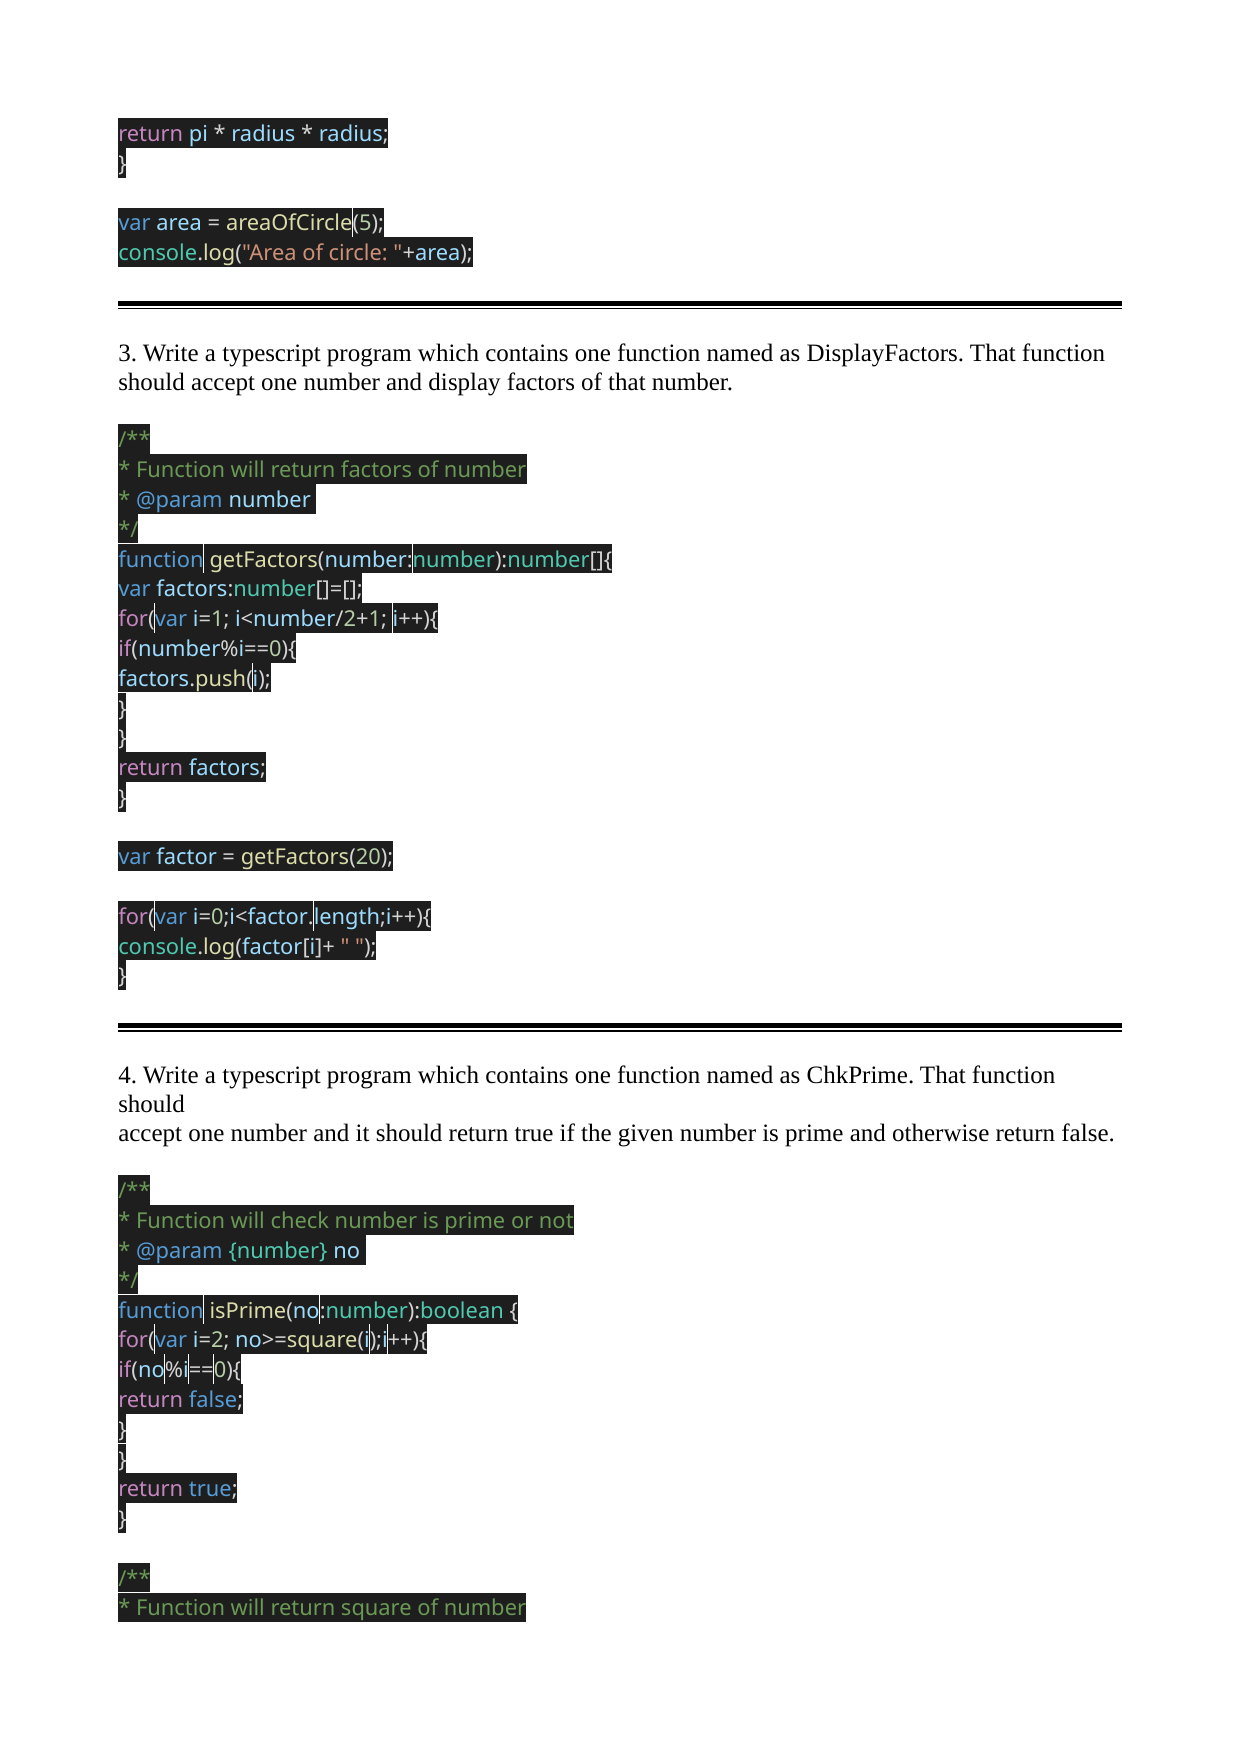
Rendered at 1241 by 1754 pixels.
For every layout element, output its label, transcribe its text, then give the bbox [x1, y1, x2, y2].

text var factors:number[]=[]; [118, 573, 1122, 603]
text } [118, 1443, 1122, 1473]
text if(number%i==0){ [118, 633, 1122, 663]
text /** [118, 1175, 1122, 1205]
text for(var i=1; i<number/2+1; i++){ [118, 603, 1122, 633]
text console.log(factor[i]+ " "); [118, 931, 1122, 960]
text var area = areaOfCircle(5); [118, 207, 1122, 237]
text } [118, 722, 1122, 752]
text * Function will return factors of number [118, 454, 1122, 484]
text return true; [118, 1473, 1122, 1503]
text 4. Write a typescript program which contains one function named as ChkPrime. That function should [118, 1060, 1122, 1118]
text for(var i=0;i<factor.length;i++){ [118, 901, 1122, 931]
text * @param {number} no [118, 1235, 1122, 1265]
text * Function will return square of number [118, 1592, 1122, 1622]
text } [118, 692, 1122, 722]
text function getFactors(number:number):number[]{ [118, 543, 1122, 573]
text } [118, 960, 1122, 990]
text should accept one number and display factors of that number. [118, 367, 1122, 396]
text accept one number and it should return true if the given number is prime and otherwise return false. [118, 1118, 1122, 1147]
text return factors; [118, 752, 1122, 782]
text 3. Write a typescript program which contains one function named as DisplayFactors. That function [118, 338, 1122, 367]
text return false; [118, 1384, 1122, 1414]
text } [118, 1503, 1122, 1533]
text /** [118, 1563, 1122, 1592]
text var factor = getFactors(20); [118, 841, 1122, 871]
text factors.push(i); [118, 663, 1122, 692]
text */ [118, 514, 1122, 543]
text * Function will check number is prime or not [118, 1205, 1122, 1235]
text /** [118, 424, 1122, 454]
text if(no%i==0){ [118, 1354, 1122, 1384]
text */ [118, 1265, 1122, 1294]
text * @param number [118, 484, 1122, 514]
text } [118, 148, 1122, 178]
text function isPrime(no:number):boolean { [118, 1294, 1122, 1324]
text } [118, 782, 1122, 812]
text return pi * radius * radius; [118, 118, 1122, 148]
text for(var i=2; no>=square(i);i++){ [118, 1324, 1122, 1354]
text console.log("Area of circle: "+area); [118, 237, 1122, 267]
text } [118, 1414, 1122, 1443]
